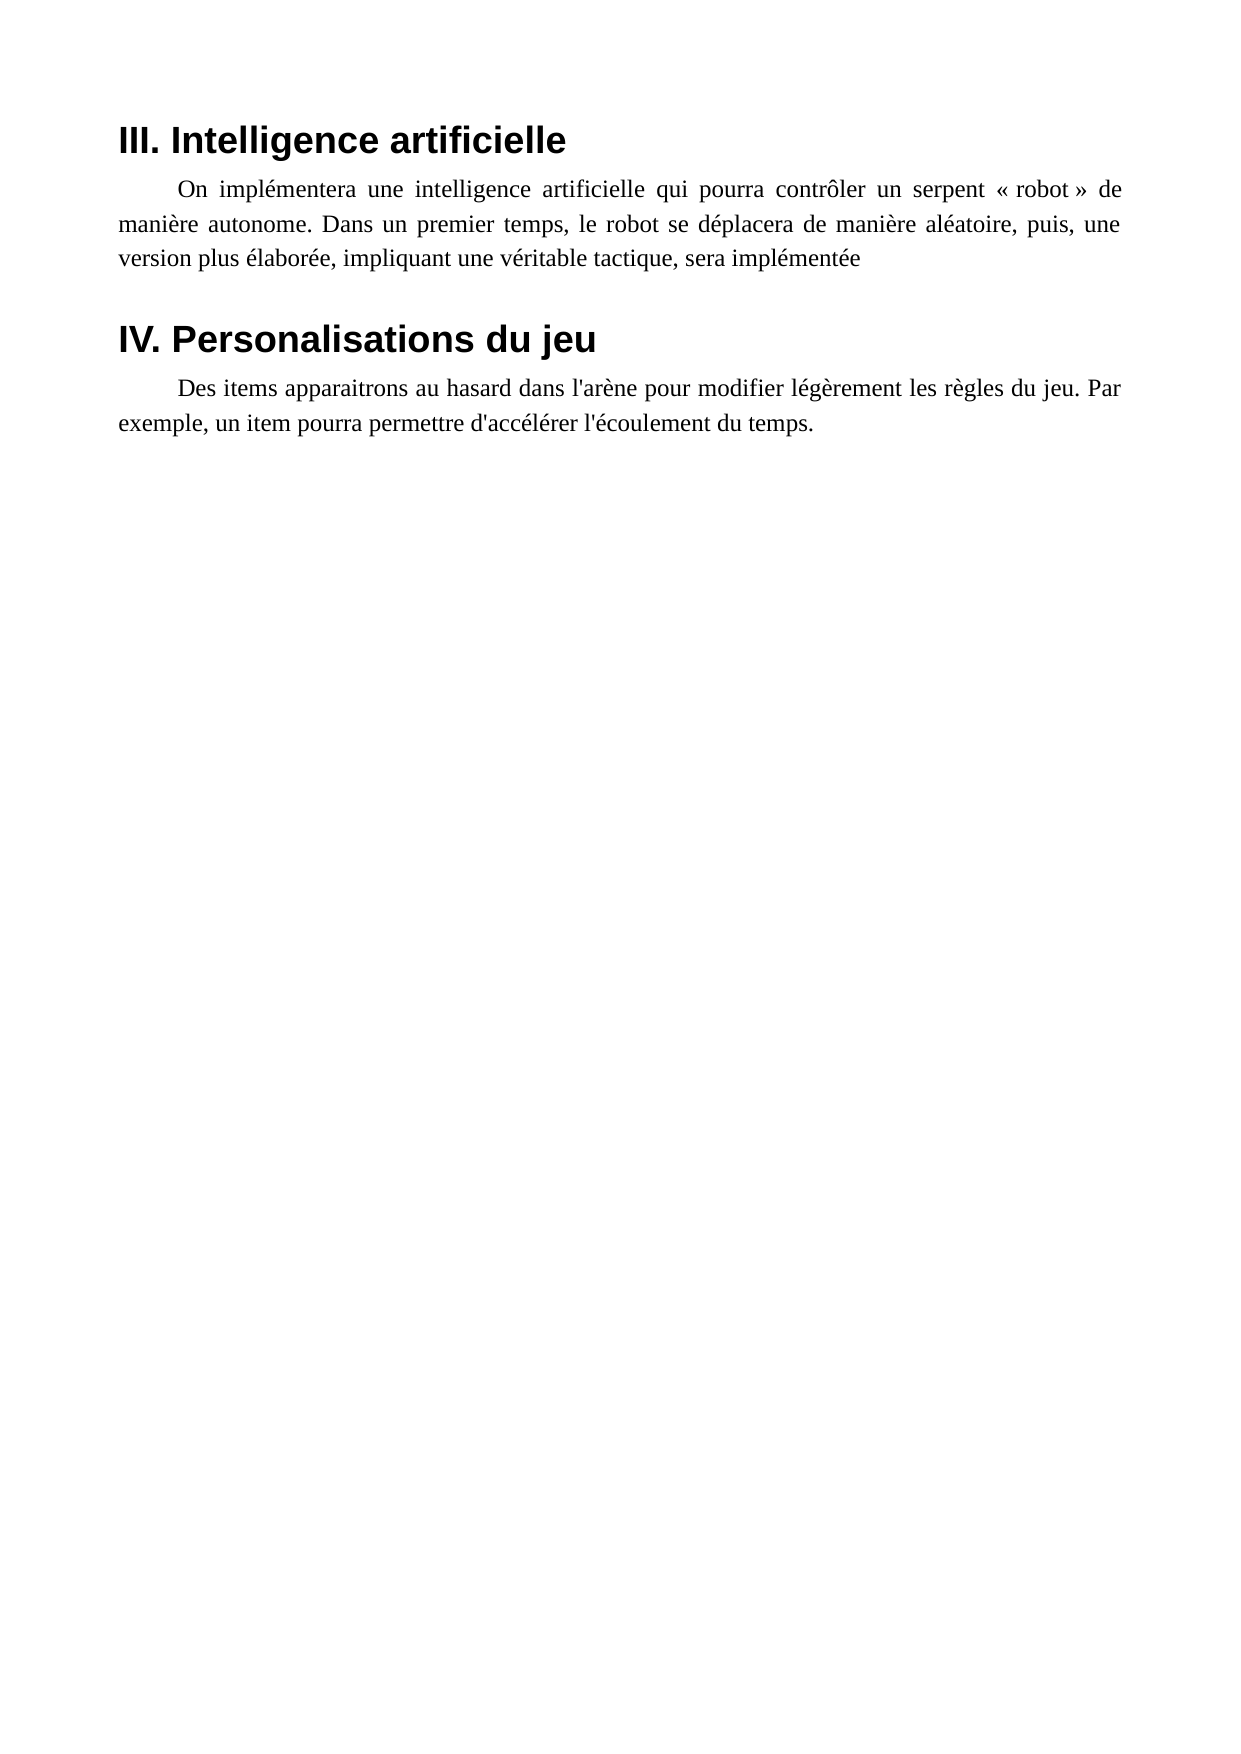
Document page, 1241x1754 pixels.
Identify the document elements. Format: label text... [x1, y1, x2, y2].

subtitle III. Intelligence artificielle [118, 118, 1122, 162]
text On implémentera une intelligence artificielle qui pourra contrôler un serpent « robot » de manière autonome. Dans un premier temps, le robot se déplacera de manière aléatoire, puis, une version plus élaborée, impliquant une véritable tactique, sera implémentée [118, 174, 1122, 272]
text Des items apparaitrons au hasard dans l'arène pour modifier légèrement les règles du jeu. Par exemple, un item pourra permettre d'accélérer l'écoulement du temps. [118, 373, 1122, 437]
subtitle IV. Personalisations du jeu [118, 317, 1122, 361]
